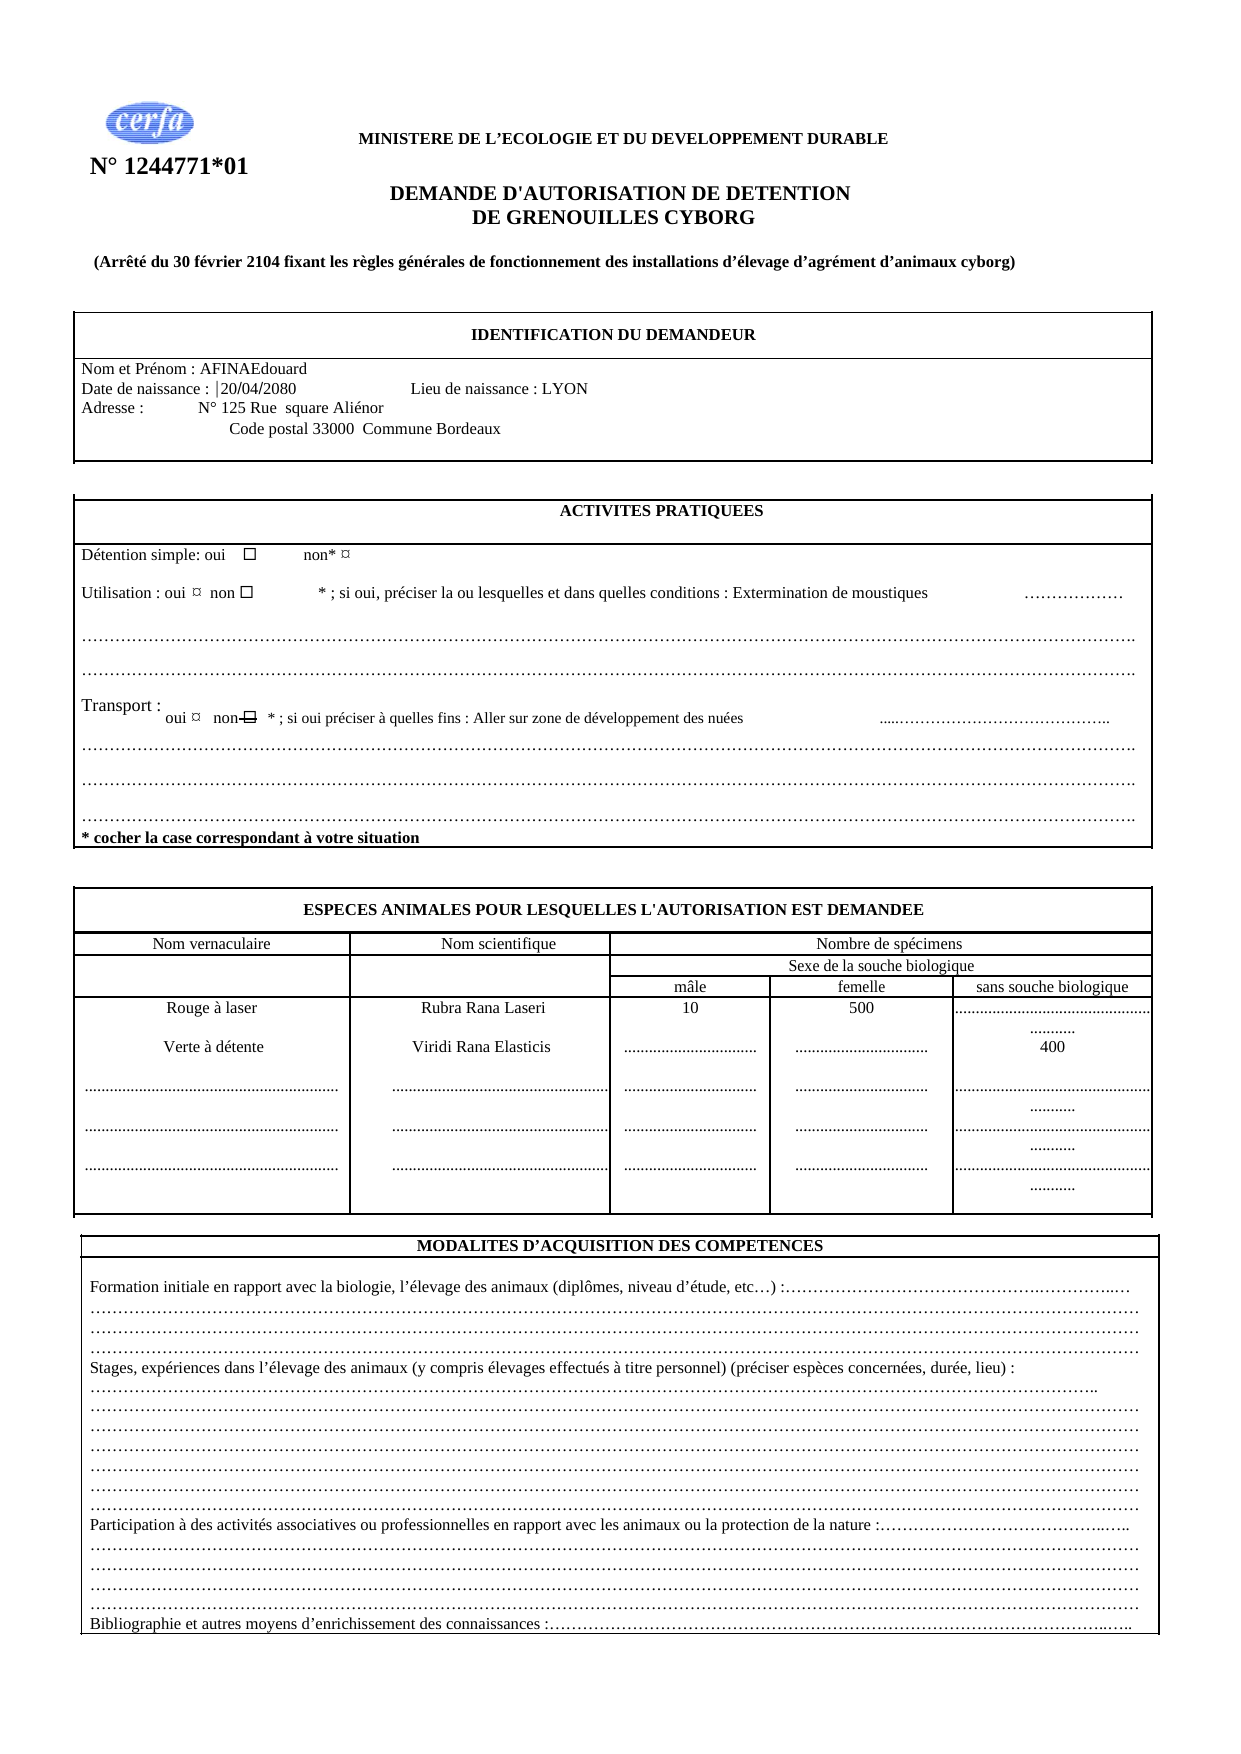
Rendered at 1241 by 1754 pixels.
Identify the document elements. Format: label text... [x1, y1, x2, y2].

table_cell mâle [611, 977, 769, 996]
table_cell [75, 501, 192, 531]
text * cocher la case correspondant à votre situation [81, 827, 1151, 846]
table_cell [297, 441, 1151, 459]
text ……………………………………………………………………………………………………………………………………………………………………… [89, 1495, 1153, 1514]
text Date de naissance : |20/04/2080 Lieu de naissance : LYON [81, 379, 1151, 398]
text ……………………………………………………………………………………………………………………………………………………………………… [89, 1594, 1153, 1613]
table_cell Viridi Rana Elasticis [351, 1037, 609, 1076]
table_cell .......................................................... [954, 1076, 1151, 1116]
text ……………………………………………………………………………………………………………………………………………………………………… [89, 1416, 1153, 1435]
table_cell .................................................... [351, 1155, 609, 1194]
table_header Nombre de spécimens [770, 934, 1151, 954]
table_cell 500 [771, 998, 952, 1037]
table_cell ............................................................. [75, 1076, 349, 1116]
table_cell x non  [192, 583, 297, 615]
text ………………………………………………………………………………………………………………………………………………………………………. [81, 735, 1151, 754]
table_cell [954, 1195, 1151, 1213]
text ……………………………………………………………………………………………………………………………………………………………………… [89, 1574, 1153, 1593]
table_header Nom vernaculaire [75, 934, 349, 954]
text ……………………………………………………………………………………………………………………………………………………………………… [89, 1535, 1153, 1554]
text ESPECES ANIMALES POUR LESQUELLES L'AUTORISATION EST DEMANDEE [75, 900, 1151, 919]
table_cell * ; si oui, préciser la ou lesquelles et dans quelles conditions : Extermination de moustiques ……………… [297, 583, 1151, 615]
table_cell .......................................................... [954, 1155, 1151, 1194]
table_cell ................................ [771, 1037, 952, 1076]
text ………………………………………………………………………………………………………………………………………………………………………. [81, 806, 1151, 825]
text ……………………………………………………………………………………………………………………………………………………………………… [89, 1554, 1153, 1574]
table_header N° 125 Rue square Aliénor [192, 398, 1151, 419]
text ……………………………………………………………………………………………………………………………………………………………………… [89, 1436, 1153, 1455]
table_cell ................................ [611, 1076, 769, 1116]
table_cell [297, 531, 1151, 543]
table_header Nom scientifique [351, 934, 609, 954]
text DEMANDE D'AUTORISATION DE DETENTION [389, 181, 1153, 205]
text ………………………………………………………………………………………………………………………………………………………………………. [81, 769, 1151, 788]
table_header Adresse : [75, 398, 192, 419]
text Bibliographie et autres moyens d’enrichissement des connaissances :………………………………………………………………………………………..….. [89, 1614, 1153, 1633]
table_cell [297, 462, 1152, 498]
table_cell [351, 956, 609, 975]
table_cell femelle [771, 977, 952, 996]
table_cell Utilisation : oui [75, 583, 192, 615]
text ……………………………………………………………………………………………………………………………………………………………………… [89, 1475, 1153, 1494]
table_cell [75, 975, 349, 996]
table_cell ................................ [771, 1116, 952, 1155]
table_cell Rouge à laser [75, 998, 349, 1037]
table_cell [611, 1195, 769, 1213]
table_cell .......................................................... [954, 998, 1151, 1037]
text ……………………………………………………………………………………………………………………………………………………………………… [89, 1298, 1153, 1317]
table_cell [192, 501, 297, 531]
picture [105, 101, 194, 145]
table_cell Rubra Rana Laseri [351, 998, 609, 1037]
table_cell [351, 975, 609, 996]
table_header [611, 934, 770, 954]
text MODALITES D’ACQUISITION DES COMPETENCES [82, 1237, 1158, 1255]
table_cell sans souche biologique [954, 977, 1151, 996]
table_cell [75, 531, 297, 543]
table_cell [73, 462, 192, 498]
table_cell Code postal 33000 Commune Bordeaux [192, 419, 1151, 441]
table_cell [75, 956, 349, 975]
table_cell Détention simple: oui  [75, 545, 297, 583]
table_cell .......................................................... [954, 1116, 1151, 1155]
text IDENTIFICATION DU DEMANDEUR [471, 324, 1151, 344]
text Nom et Prénom : AFINAEdouard [81, 359, 1151, 378]
text N° 1244771*01 [89, 151, 1153, 180]
text (Arrêté du 30 février 2104 fixant les règles générales de fonctionnement des installations d’élevage d’agrément d’animaux cyborg) [94, 251, 1153, 271]
text MINISTERE DE L’ECOLOGIE ET DU DEVELOPPEMENT DURABLE [358, 129, 1153, 148]
text ……………………………………………………………………………………………………………………………………………………………………… [89, 1318, 1153, 1337]
text Stages, expériences dans l’élevage des animaux (y compris élevages effectués à titre personnel) (préciser espèces concernées, durée, lieu) :……………………………………………………………………………………………………………………………………………………………….. [89, 1358, 1153, 1396]
table_cell [75, 419, 192, 441]
table_cell Sexe de la souche biologique [611, 956, 1151, 975]
table_cell ............................................................. [75, 1155, 349, 1194]
text ……………………………………………………………………………………………………………………………………………………………………… [89, 1396, 1153, 1415]
table_cell ACTIVITES PRATIQUEES [297, 501, 1151, 531]
table_cell Verte à détente [75, 1037, 349, 1076]
table_cell .................................................... [351, 1076, 609, 1116]
text ………………………………………………………………………………………………………………………………………………………………………. [81, 625, 1151, 644]
text Participation à des activités associatives ou professionnelles en rapport avec les animaux ou la protection de la nature :…………………………………..….. [89, 1515, 1153, 1534]
table_cell non* x [297, 545, 1151, 583]
table_cell [192, 441, 297, 459]
table_cell ................................ [611, 1155, 769, 1194]
table_cell [771, 1195, 952, 1213]
text ……………………………………………………………………………………………………………………………………………………………………… [89, 1456, 1153, 1475]
table_cell 10 [611, 998, 769, 1037]
text DE GRENOUILLES CYBORG [394, 205, 1153, 229]
table_cell [351, 1195, 609, 1213]
table_cell .................................................... [351, 1116, 609, 1155]
table_cell ................................ [771, 1076, 952, 1116]
table_cell [75, 441, 192, 459]
text ……………………………………………………………………………………………………………………………………………………………………… [89, 1338, 1153, 1357]
text Formation initiale en rapport avec la biologie, l’élevage des animaux (diplômes, niveau d’étude, etc…) :……………………………………….…………..… [89, 1277, 1153, 1296]
text ………………………………………………………………………………………………………………………………………………………………………. [81, 660, 1151, 679]
table_cell ............................................................. [75, 1116, 349, 1155]
table_cell 400 [954, 1037, 1151, 1076]
table_cell [192, 462, 297, 498]
table_cell ................................ [771, 1155, 952, 1194]
table_cell ................................ [611, 1116, 769, 1155]
table_cell [75, 1195, 349, 1213]
text Transport : oui x non  * ; si oui préciser à quelles fins : Aller sur zone de développement des nuées .....………………………………….. [81, 694, 1151, 730]
table_cell ................................ [611, 1037, 769, 1076]
